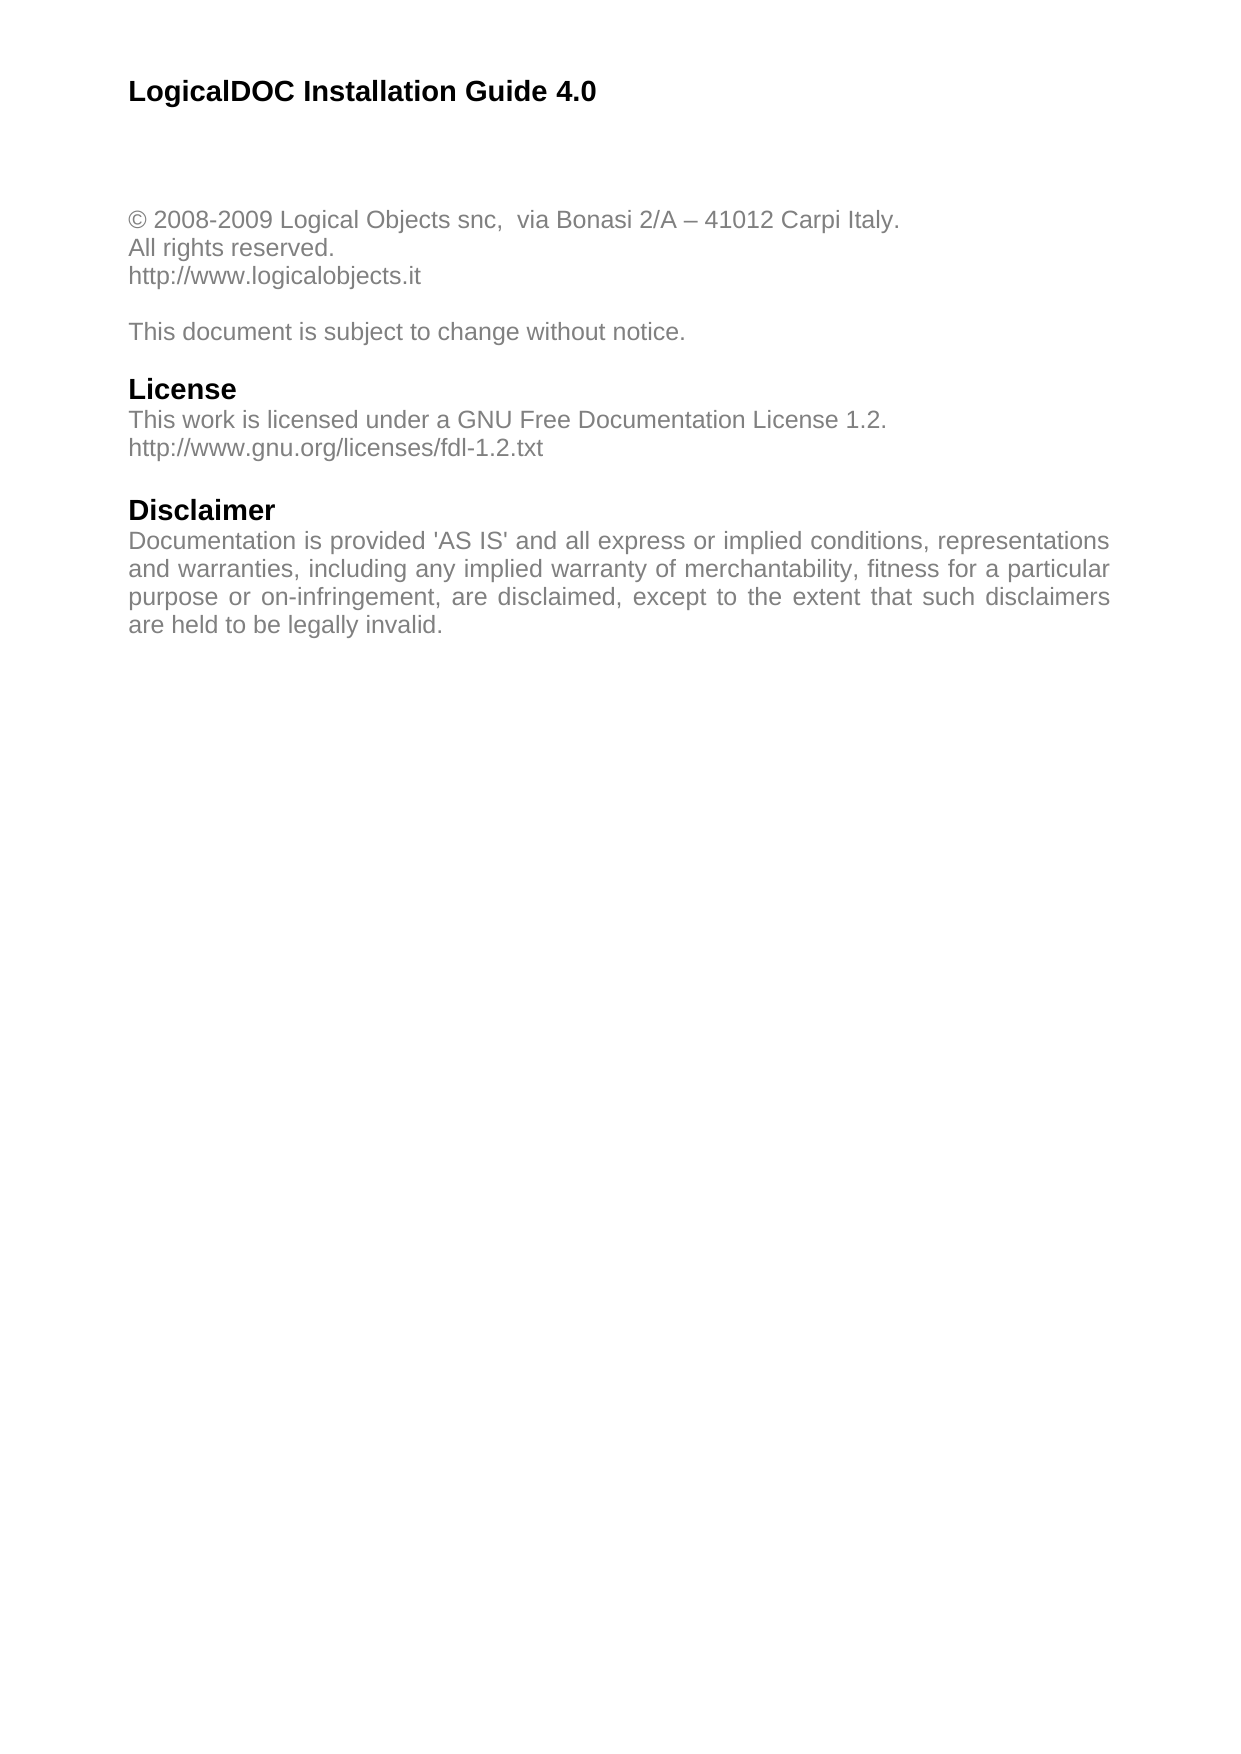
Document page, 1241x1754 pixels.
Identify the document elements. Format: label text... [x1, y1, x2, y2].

text http://www.gnu.org/licenses/fdl-1.2.txt [128, 434, 1112, 462]
text This work is licensed under a GNU Free Documentation License 1.2. [128, 406, 1112, 434]
text Documentation is provided 'AS IS' and all express or implied conditions, representations and warranties, including any implied warranty of merchantability, fitness for a particular purpose or on-infringement, are disclaimed, except to the extent that such disclaimers are held to be legally invalid. [128, 527, 1112, 639]
text Disclaimer [128, 494, 1112, 527]
text http://www.logicalobjects.it [128, 262, 1112, 289]
text License [128, 373, 1112, 406]
text © 2008-2009 Logical Objects snc, via Bonasi 2/A – 41012 Carpi Italy. All rights reserved. [128, 206, 1112, 262]
text This document is subject to change without notice. [128, 317, 1112, 345]
